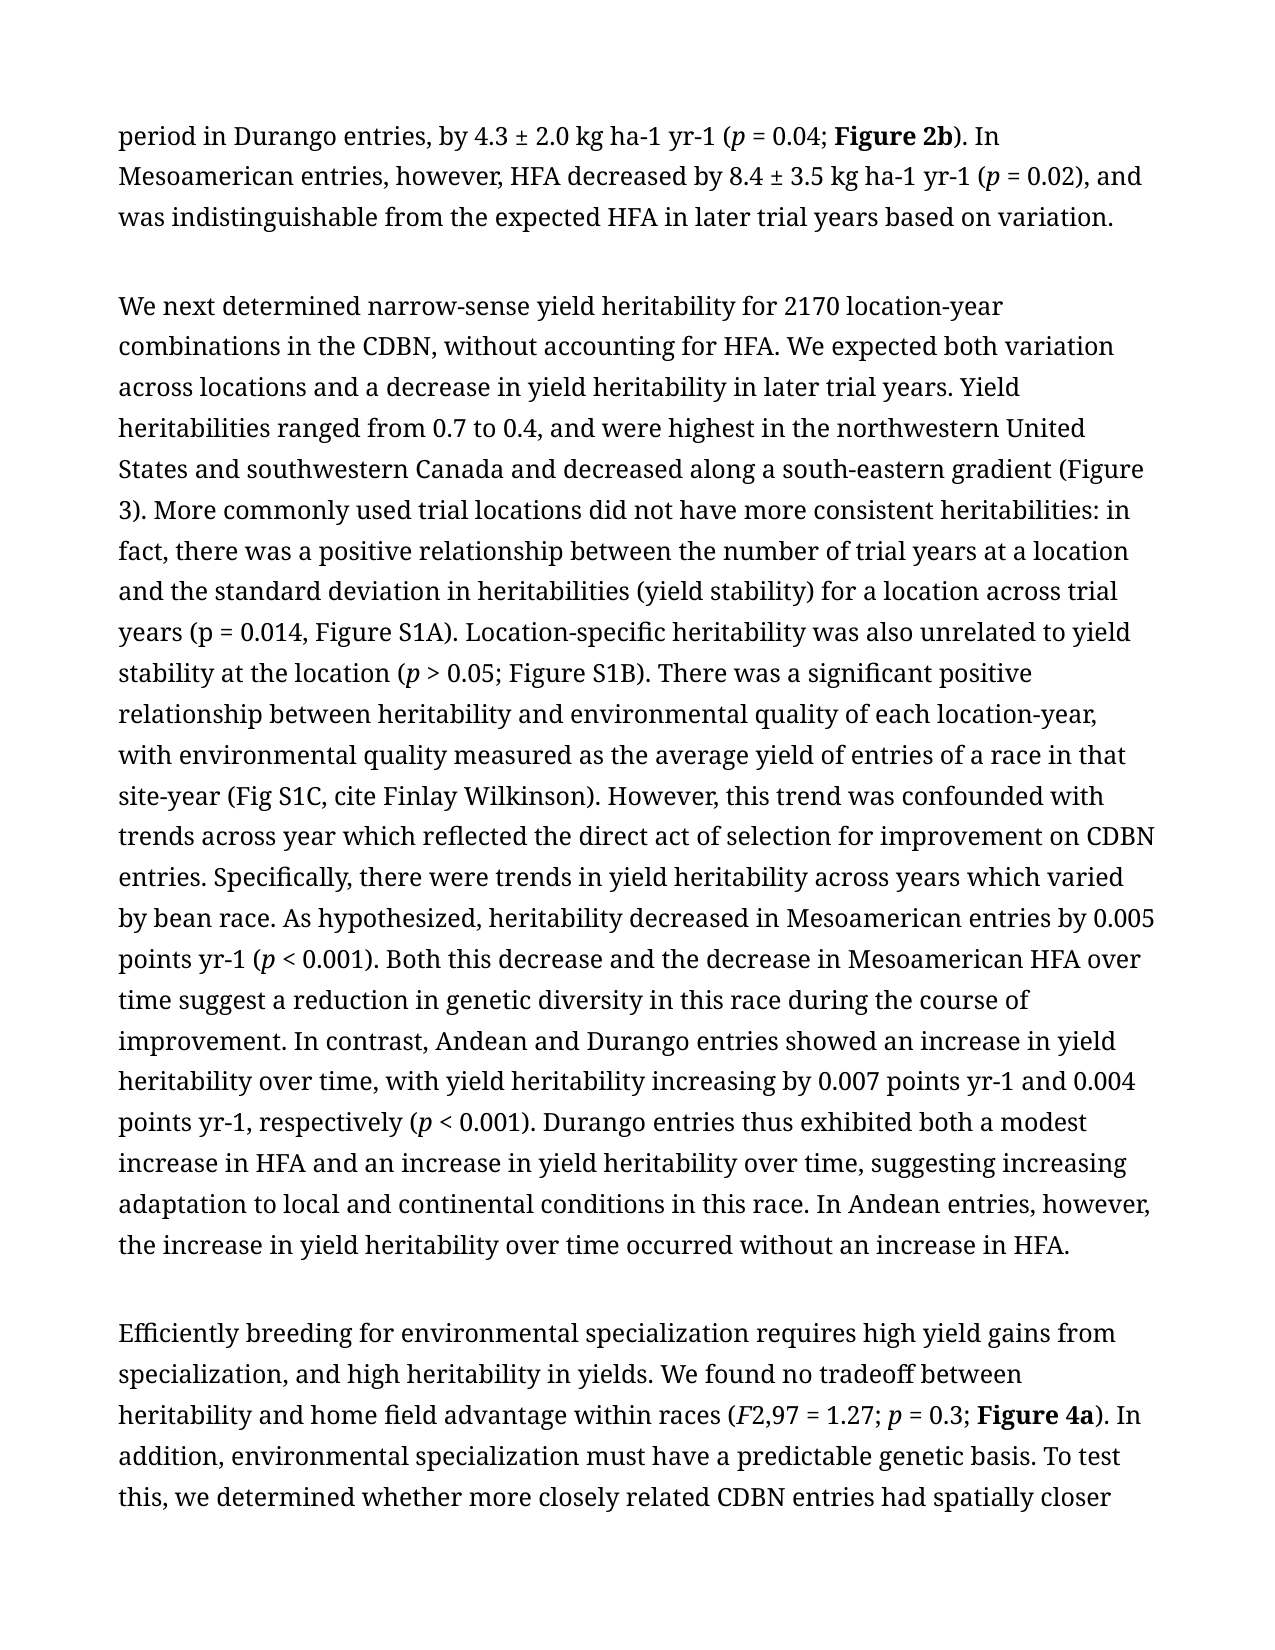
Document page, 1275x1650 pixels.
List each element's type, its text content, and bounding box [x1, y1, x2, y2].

text We next determined narrow-sense yield heritability for 2170 location-year combinations in the CDBN, without accounting for HFA. We expected both variation across locations and a decrease in yield heritability in later trial years. Yield heritabilities ranged from 0.7 to 0.4, and were highest in the northwestern United States and southwestern Canada and decreased along a south-eastern gradient (Figure 3). More commonly used trial locations did not have more consistent heritabilities: in fact, there was a positive relationship between the number of trial years at a location and the standard deviation in heritabilities (yield stability) for a location across trial years (p = 0.014, Figure S1A). Location-specific heritability was also unrelated to yield stability at the location (p > 0.05; Figure S1B). There was a significant positive relationship between heritability and environmental quality of each location-year, with environmental quality measured as the average yield of entries of a race in that site-year (Fig S1C, cite Finlay Wilkinson). However, this trend was confounded with trends across year which reflected the direct act of selection for improvement on CDBN entries. Specifically, there were trends in yield heritability across years which varied by bean race. As hypothesized, heritability decreased in Mesoamerican entries by 0.005 points yr-1 (p < 0.001). Both this decrease and the decrease in Mesoamerican HFA over time suggest a reduction in genetic diversity in this race during the course of improvement. In contrast, Andean and Durango entries showed an increase in yield heritability over time, with yield heritability increasing by 0.007 points yr-1 and 0.004 points yr-1, respectively (p < 0.001). Durango entries thus exhibited both a modest increase in HFA and an increase in yield heritability over time, suggesting increasing adaptation to local and continental conditions in this race. In Andean entries, however, the increase in yield heritability over time occurred without an increase in HFA. [118, 288, 1157, 1261]
text period in Durango entries, by 4.3 ± 2.0 kg ha-1 yr-1 (p = 0.04; Figure 2b). In Mesoamerican entries, however, HFA decreased by 8.4 ± 3.5 kg ha-1 yr-1 (p = 0.02), and was indistinguishable from the expected HFA in later trial years based on variation. [118, 118, 1157, 234]
text Efficiently breeding for environmental specialization requires high yield gains from specialization, and high heritability in yields. We found no tradeoff between heritability and home field advantage within races (F2,97 = 1.27; p = 0.3; Figure 4a). In addition, environmental specialization must have a predictable genetic basis. To test this, we determined whether more closely related CDBN entries had spatially closer [118, 1316, 1157, 1513]
